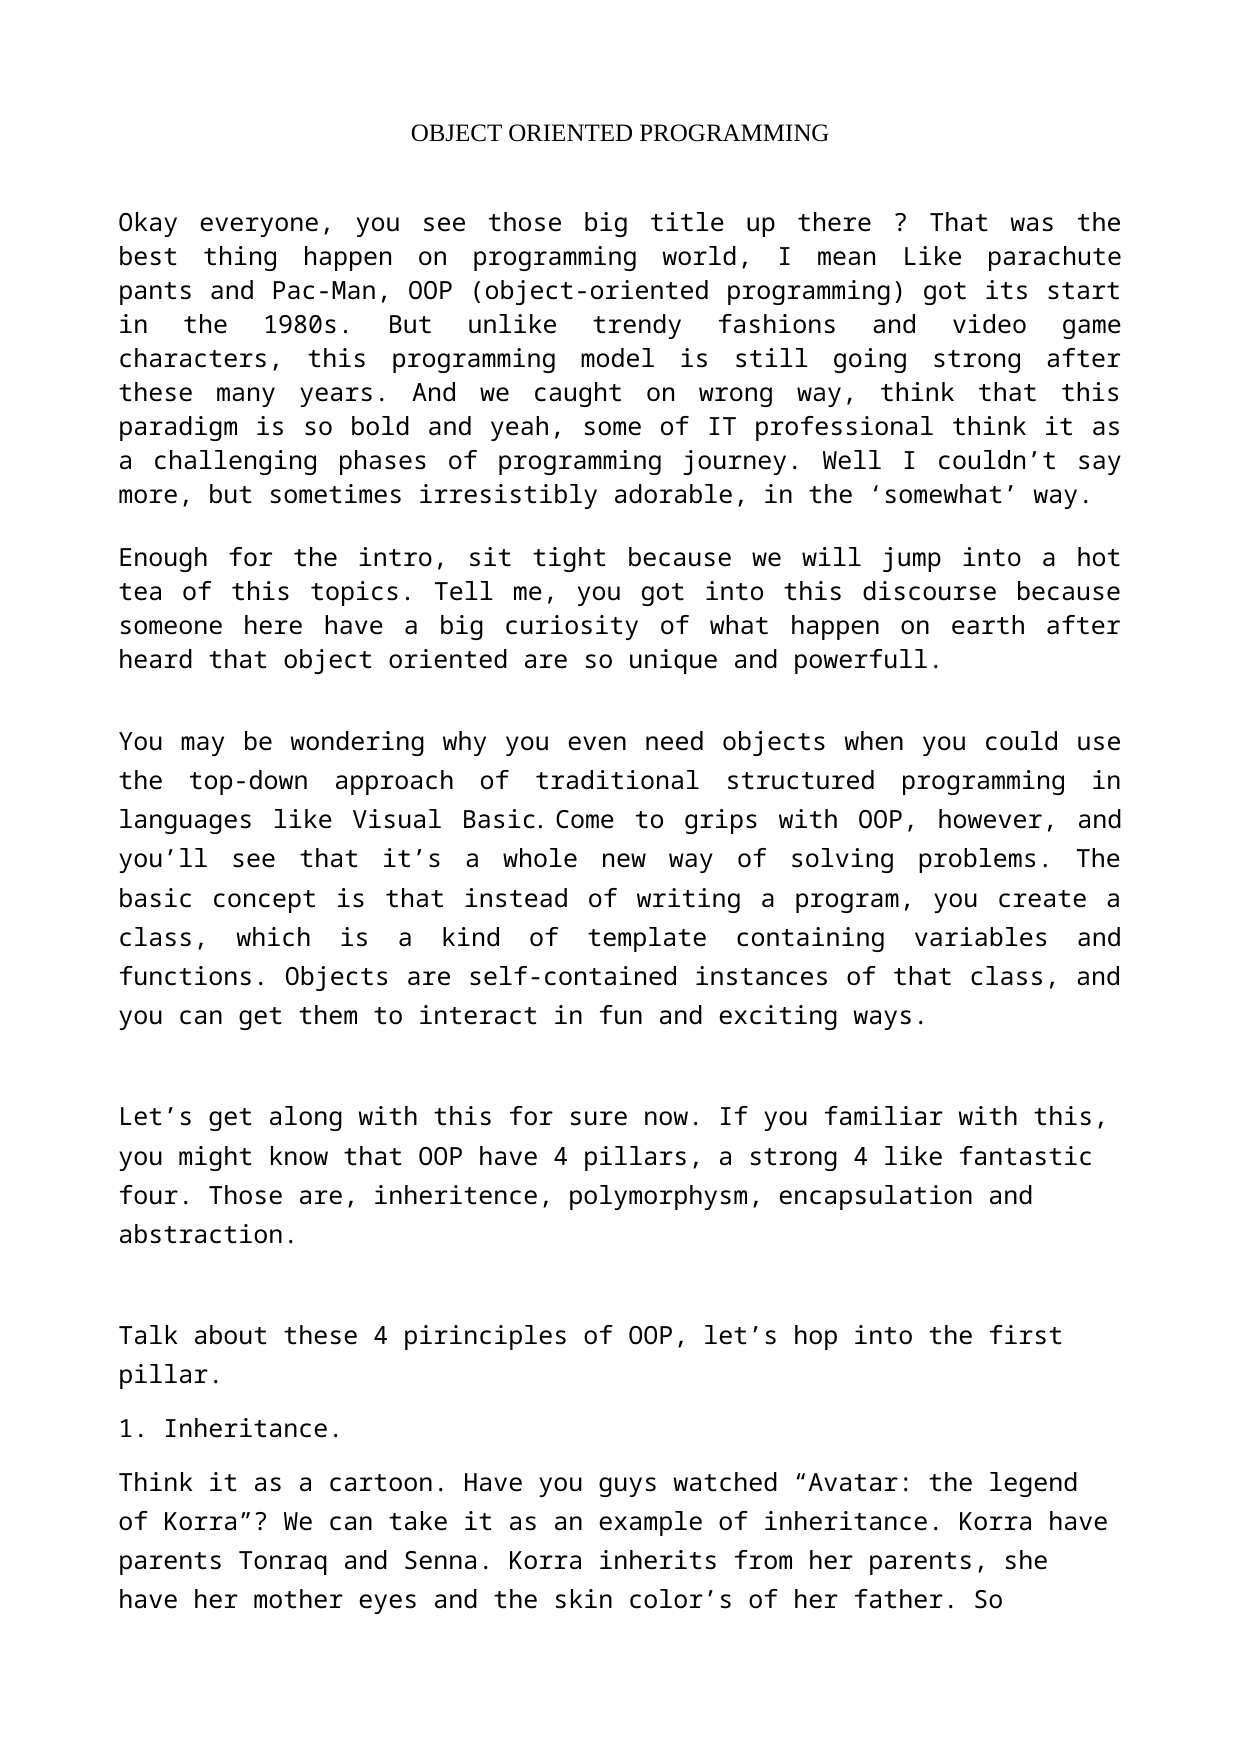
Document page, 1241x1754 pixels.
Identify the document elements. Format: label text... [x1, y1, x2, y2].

text Talk about these 4 pirinciples of OOP, let’s hop into the first pillar. [118, 1318, 1122, 1391]
text Okay everyone, you see those big title up there ? That was the best thing happen on programming world, I mean Like parachute pants and Pac-Man, OOP (object-oriented programming) got its start in the 1980s. But unlike trendy fashions and video game characters, this programming model is still going strong after these many years. And we caught on wrong way, think that this paradigm is so bold and yeah, some of IT professional think it as a challenging phases of programming journey. Well I couldn’t say more, but sometimes irresistibly adorable, in the ‘somewhat’ way. [118, 204, 1122, 511]
text You may be wondering why you even need objects when you could use the top-down approach of traditional structured programming in languages like Visual Basic. Come to grips with OOP, however, and you’ll see that it’s a whole new way of solving problems. The basic concept is that instead of writing a program, you create a class, which is a kind of template containing variables and functions. Objects are self-contained instances of that class, and you can get them to interact in fun and exciting ways. [118, 723, 1122, 1032]
text Think it as a cartoon. Have you guys watched “Avatar: the legend of Korra”? We can take it as an example of inheritance. Korra have parents Tonraq and Senna. Korra inherits from her parents, she have her mother eyes and the skin color’s of her father. So [118, 1464, 1122, 1616]
text Let’s get along with this for sure now. If you familiar with this, you might know that OOP have 4 pillars, a strong 4 like fantastic four. Those are, inheritence, polymorphysm, encapsulation and abstraction. [118, 1099, 1122, 1251]
text OBJECT ORIENTED PROGRAMMING [118, 118, 1122, 147]
text 1. Inheritance. [118, 1411, 1122, 1445]
text Enough for the intro, sit tight because we will jump into a hot tea of this topics. Tell me, you got into this discourse because someone here have a big curiosity of what happen on earth after heard that object oriented are so unique and powerfull. [118, 540, 1122, 676]
